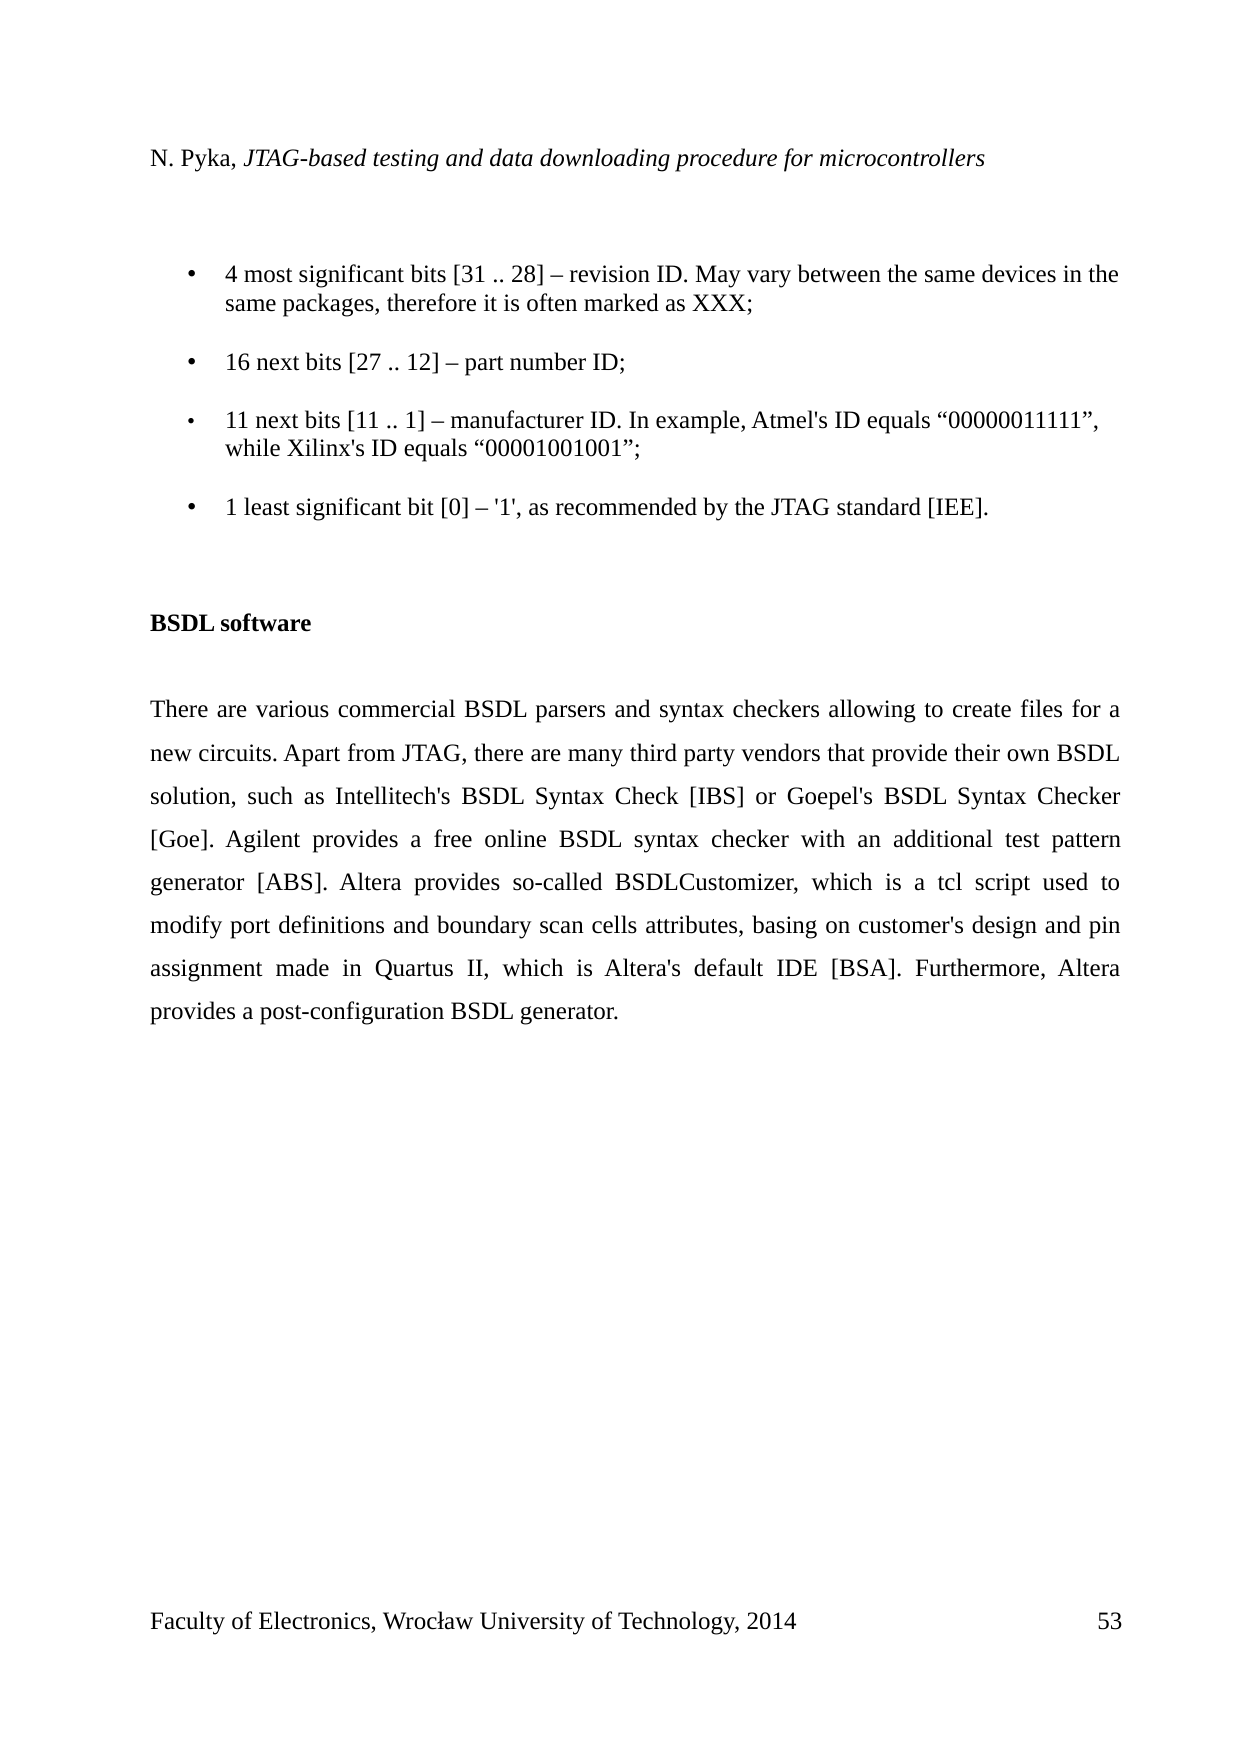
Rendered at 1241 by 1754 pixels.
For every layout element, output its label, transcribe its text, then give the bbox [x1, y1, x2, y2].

text There are various commercial BSDL parsers and syntax checkers allowing to create files for a new circuits. Apart from JTAG, there are many third party vendors that provide their own BSDL solution, such as Intellitech's BSDL Syntax Check [IBS] or Goepel's BSDL Syntax Checker [Goe]. Agilent provides a free online BSDL syntax checker with an additional test pattern generator [ABS]. Altera provides so-called BSDLCustomizer, which is a tcl script used to modify port definitions and boundary scan cells attributes, basing on customer's design and pin assignment made in Quartus II, which is Altera's default IDE [BSA]. Furthermore, Altera provides a post-configuration BSDL generator. [150, 694, 1122, 1025]
list 4 most significant bits [31 .. 28] – revision ID. May vary between the same devices in the same packages, therefore it is often marked as XXX; [187, 259, 1122, 317]
list 11 next bits [11 .. 1] – manufacturer ID. In example, Atmel's ID equals “00000011111”, while Xilinx's ID equals “00001001001”; [187, 405, 1122, 462]
list 1 least significant bit [0] – '1', as recommended by the JTAG standard [IEE]. [187, 492, 1122, 521]
list 16 next bits [27 .. 12] – part number ID; [187, 347, 1122, 375]
text BSDL software [150, 608, 1122, 637]
